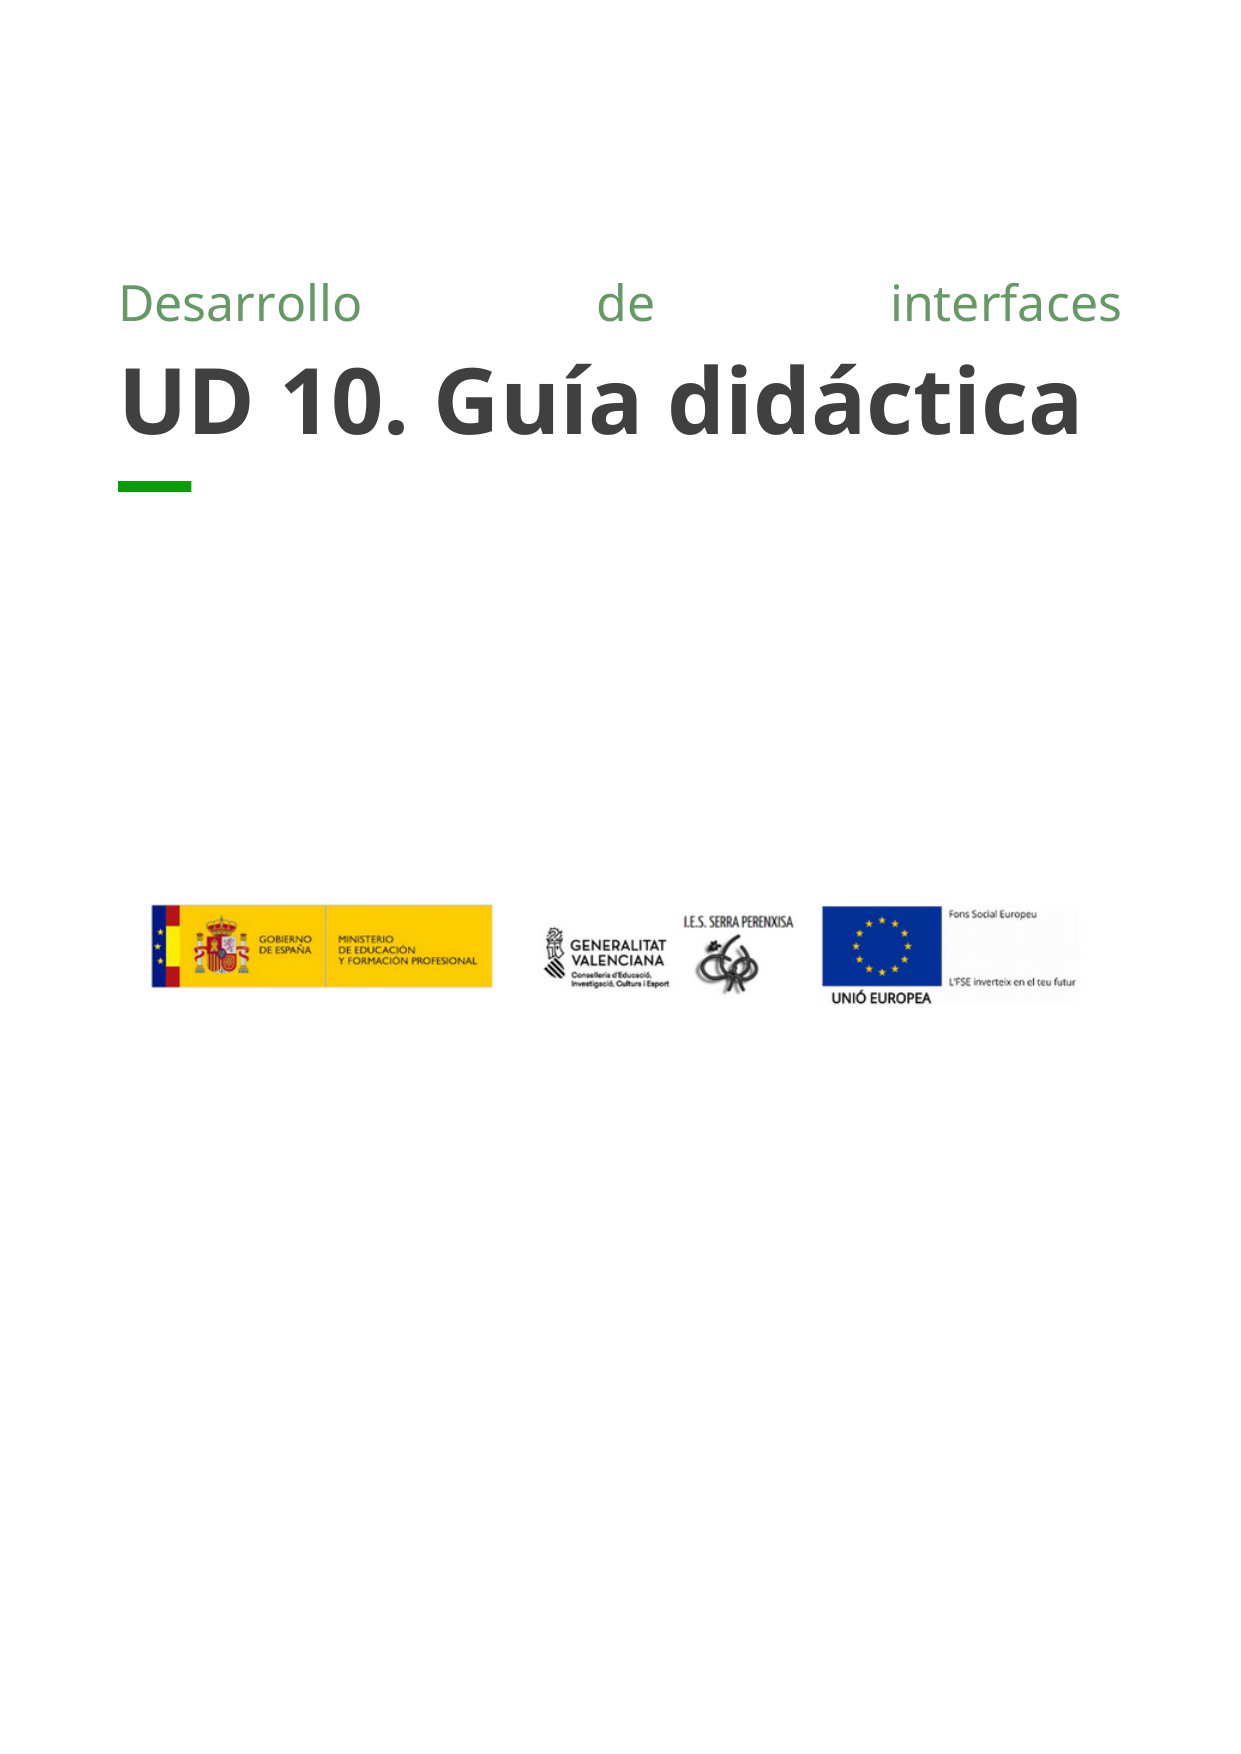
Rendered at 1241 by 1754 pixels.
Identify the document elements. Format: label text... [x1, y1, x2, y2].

picture [118, 885, 1123, 1005]
picture [118, 481, 192, 492]
title Desarrollo de interfaces UD 10. Guía didáctica [118, 268, 1122, 461]
